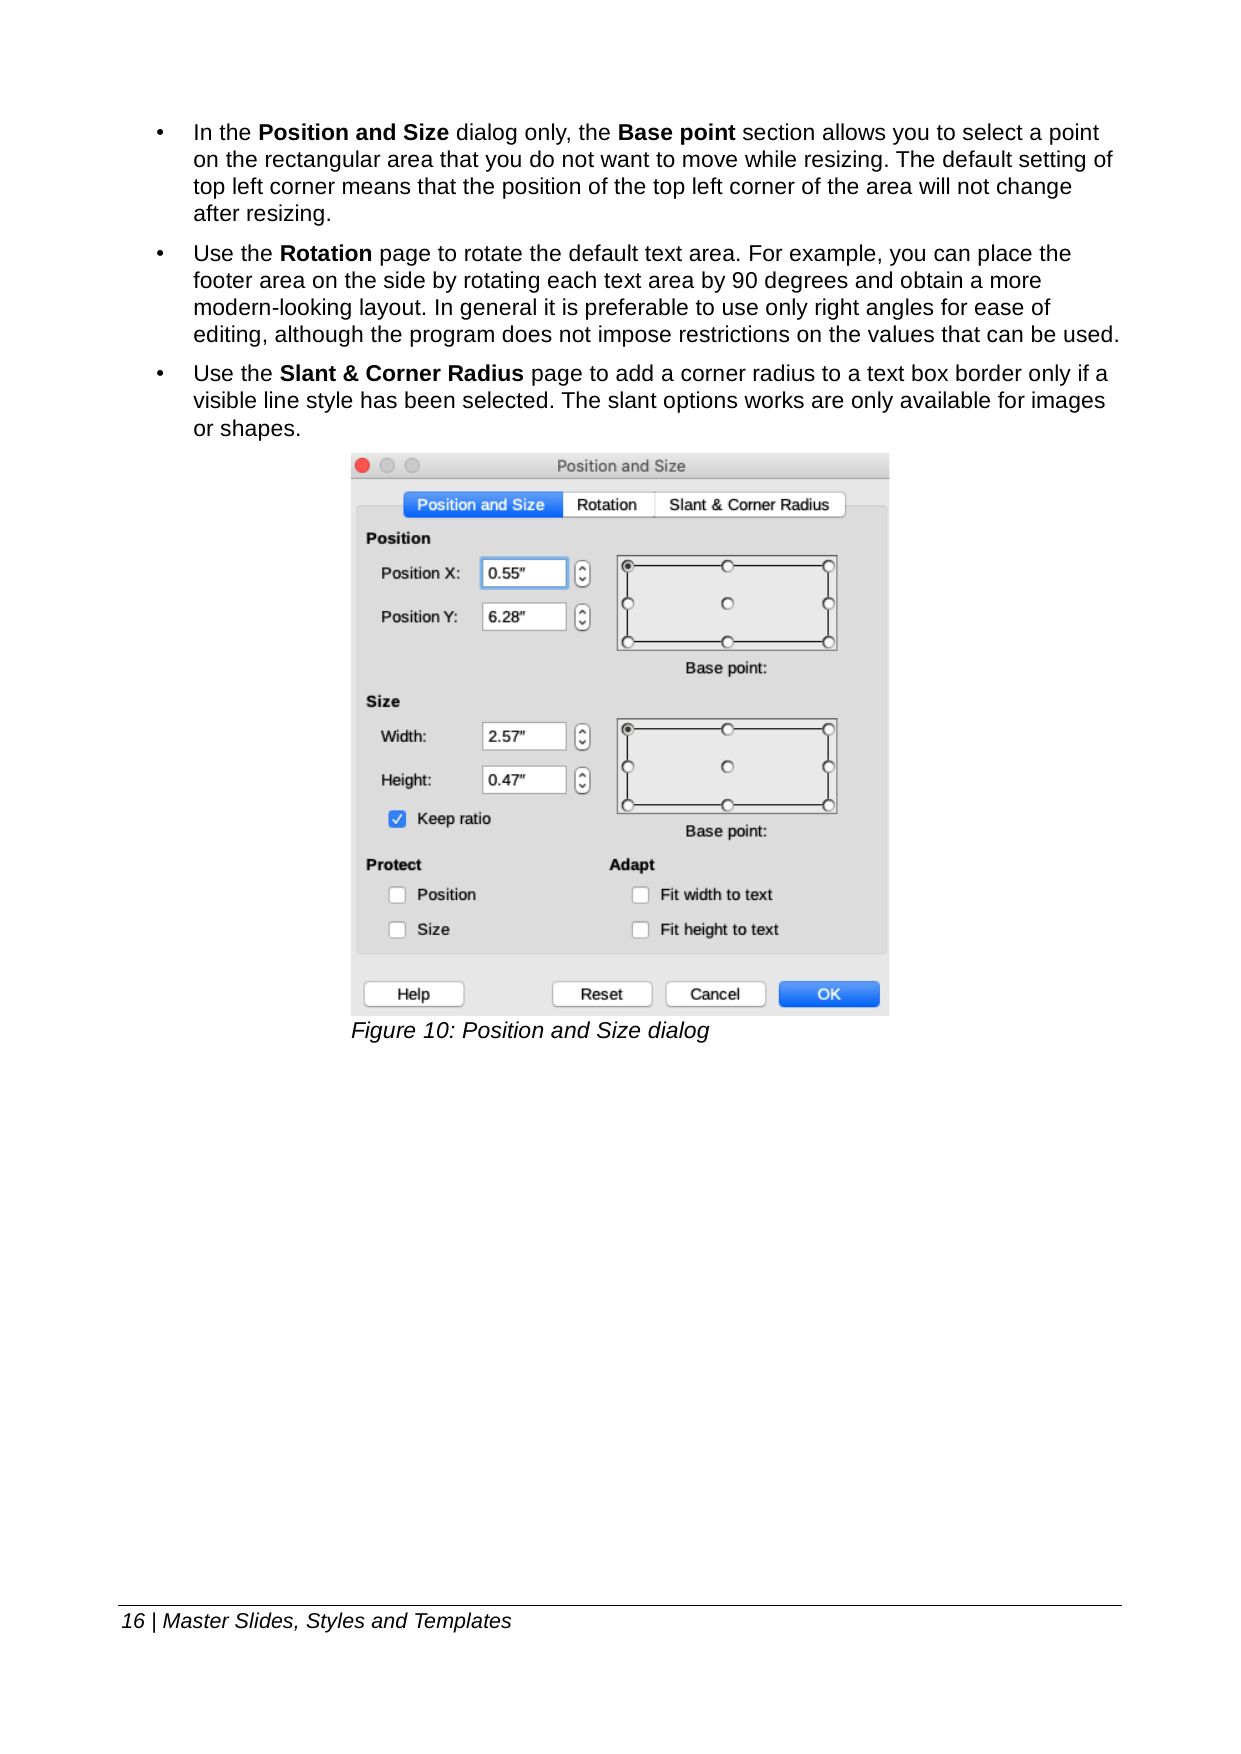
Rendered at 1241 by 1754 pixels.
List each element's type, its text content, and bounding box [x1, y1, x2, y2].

picture [350, 453, 890, 1016]
list Use the Rotation page to rotate the default text area. For example, you can place the footer area on the side by rotating each text area by 90 degrees and obtain a more modern-looking layout. In general it is preferable to use only right angles for ease of editing, although the program does not impose restrictions on the values that can be used. [156, 239, 1122, 347]
text Figure 10: Position and Size dialog [351, 1016, 889, 1043]
list In the Position and Size dialog only, the Base point section allows you to select a point on the rectangular area that you do not want to move while resizing. The default setting of top left corner means that the position of the top left corner of the area will not change after resizing. [156, 118, 1122, 226]
list Use the Slant & Corner Radius page to add a corner radius to a text box border only if a visible line style has been selected. The slant options works are only available for images or shapes. [156, 360, 1122, 441]
